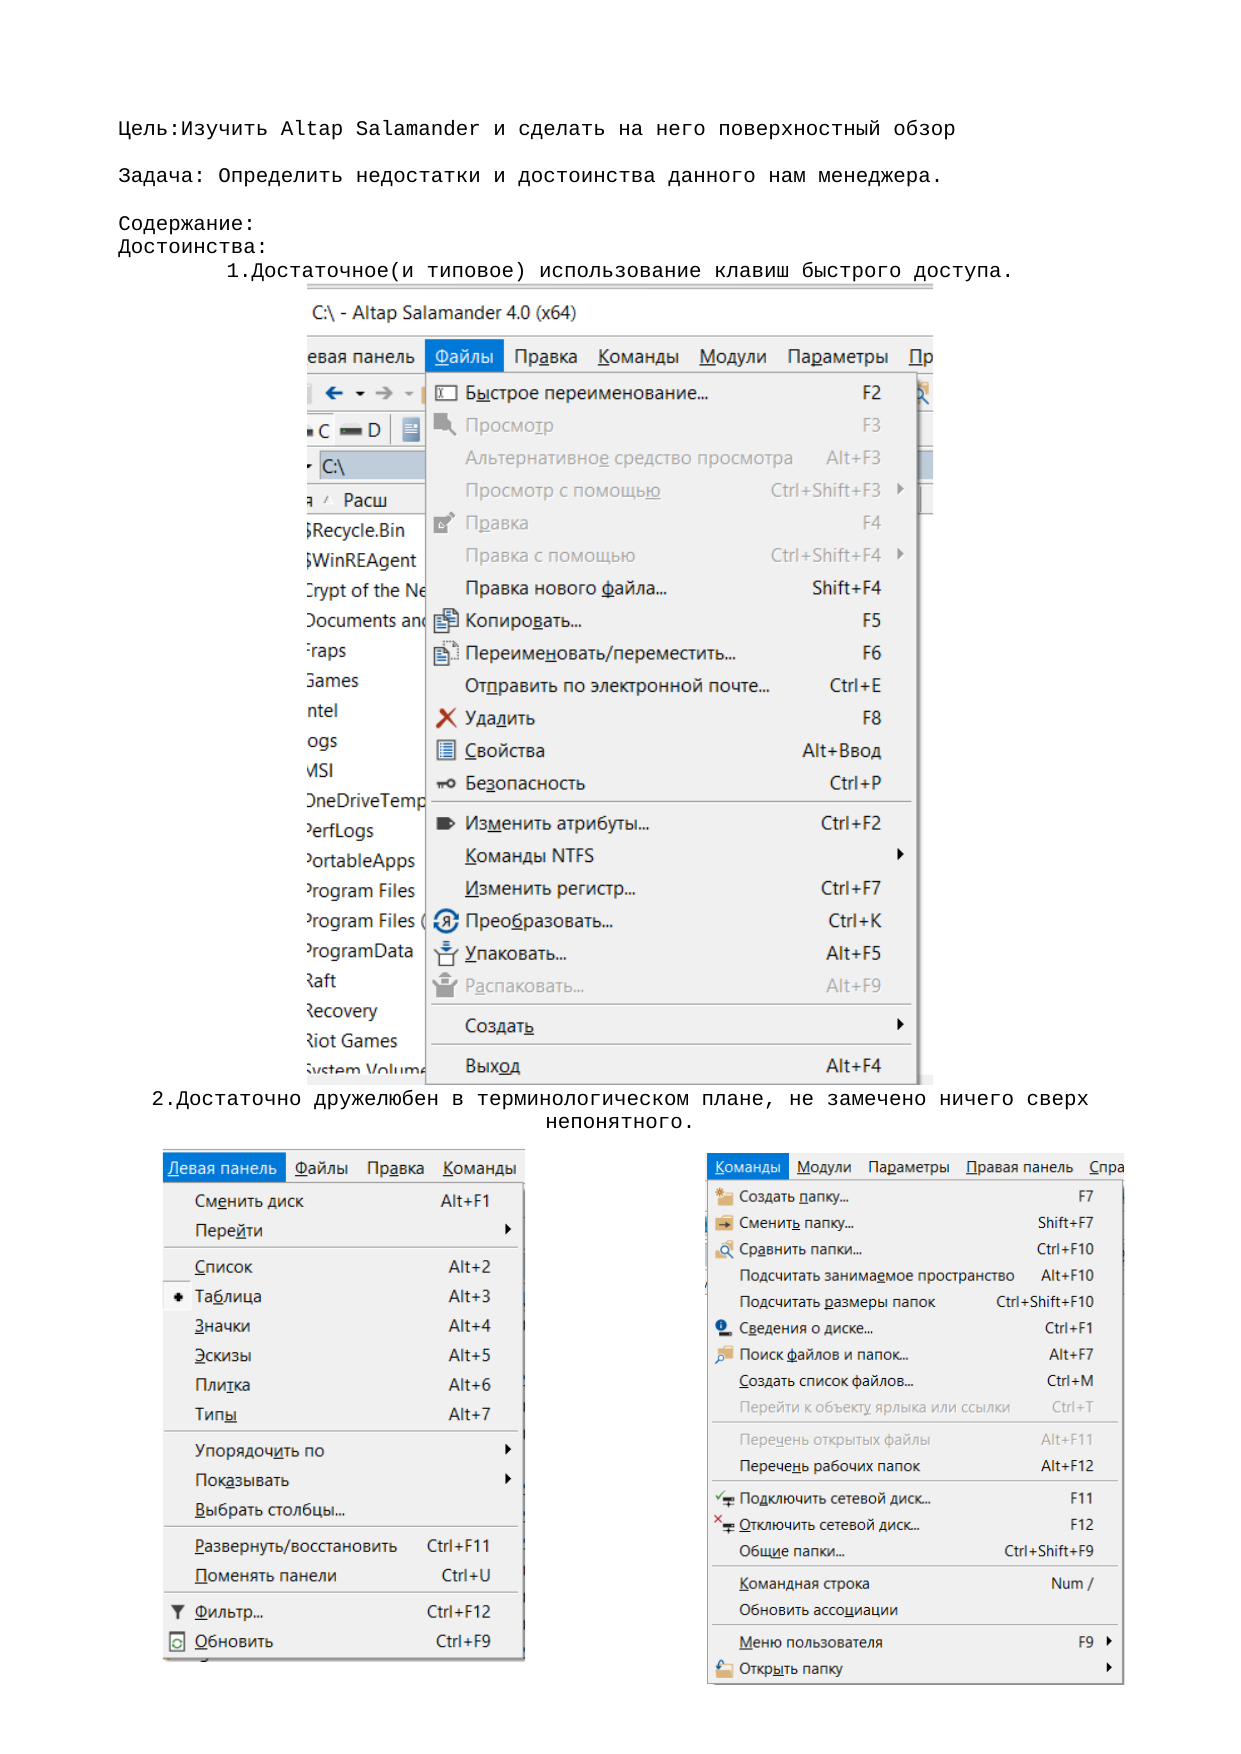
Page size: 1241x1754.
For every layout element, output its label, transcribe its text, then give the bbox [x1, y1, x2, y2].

text Цель:Изучить Altap Salamander и сделать на него поверхностный обзор Задача: Определить недостатки и достоинства данного нам менеджера. Содержание: Достоинства: [118, 118, 1122, 260]
picture [307, 283, 934, 1085]
text 1.Достаточное(и типовое) использование клавиш быстрого доступа. [118, 260, 1122, 284]
picture [705, 1153, 1125, 1685]
text 2.Достаточно дружелюбен в терминологическом плане, не замечено ничего сверх непонятного. [118, 1088, 1122, 1135]
picture [162, 1141, 526, 1662]
